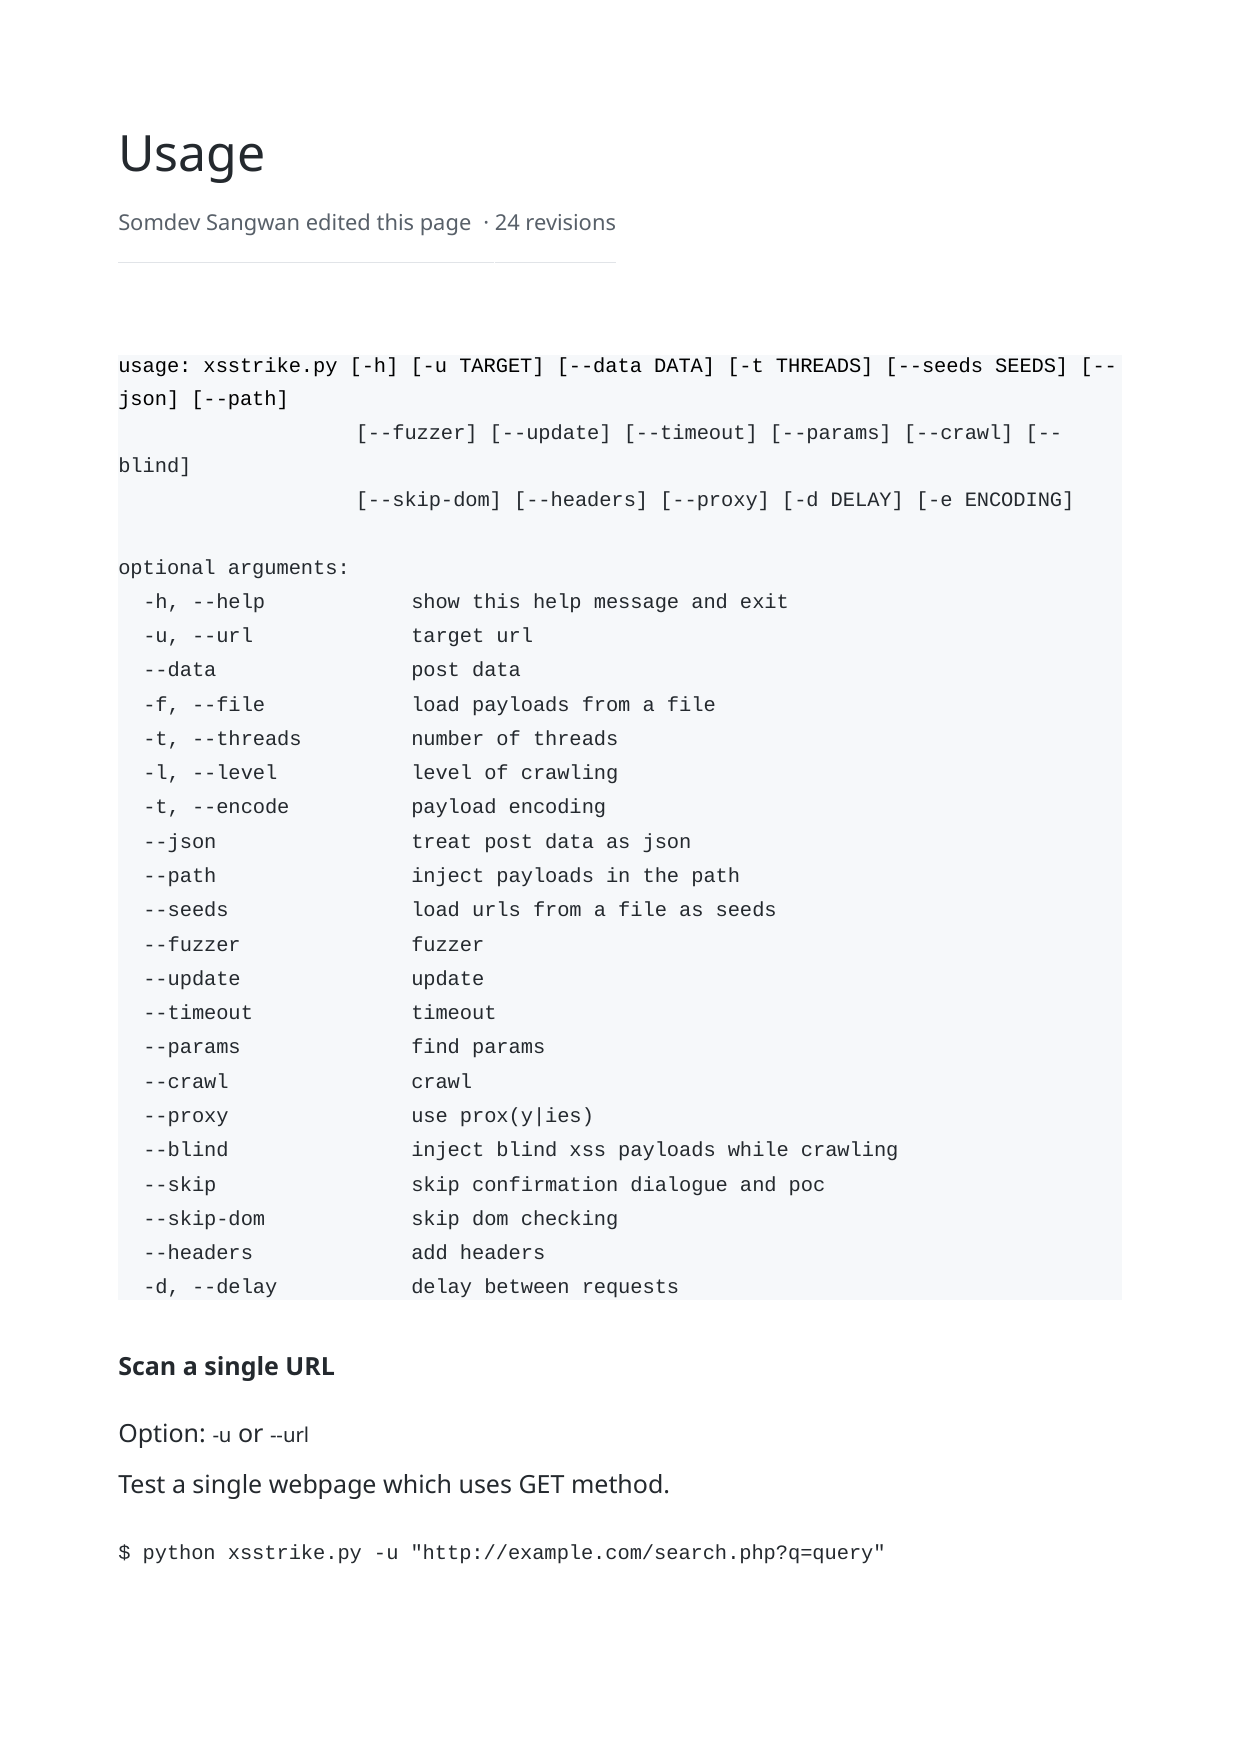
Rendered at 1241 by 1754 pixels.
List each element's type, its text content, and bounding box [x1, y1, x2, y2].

text --json treat post data as json [118, 831, 1122, 854]
text -f, --file load payloads from a file [118, 694, 1122, 717]
text -l, --level level of crawling [118, 762, 1122, 786]
text --params find params [118, 1036, 1122, 1060]
text optional arguments: [118, 558, 1122, 581]
text --seeds load urls from a file as seeds [118, 899, 1122, 923]
text Somdev Sangwan edited this page · 24 revisions [118, 207, 1122, 262]
text $ python xsstrike.py -u "http://example.com/search.php?q=query" [118, 1543, 1122, 1566]
text --proxy use prox(y|ies) [118, 1105, 1122, 1129]
text --headers add headers [118, 1242, 1122, 1266]
text --crawl crawl [118, 1071, 1122, 1094]
text -h, --help show this help message and exit [118, 591, 1122, 614]
text --skip-dom skip dom checking [118, 1208, 1122, 1231]
text --skip skip confirmation dialogue and poc [118, 1173, 1122, 1197]
text --path inject payloads in the path [118, 865, 1122, 889]
text -d, --delay delay between requests [118, 1276, 1122, 1300]
text --blind inject blind xss payloads while crawling [118, 1139, 1122, 1163]
text [--fuzzer] [--update] [--timeout] [--params] [--crawl] [--blind] [118, 422, 1122, 479]
text Test a single webpage which uses GET method. [118, 1467, 1122, 1501]
text -u, --url target url [118, 625, 1122, 649]
text -t, --encode payload encoding [118, 797, 1122, 820]
text --update update [118, 968, 1122, 992]
text --data post data [118, 659, 1122, 683]
text Option: -u or --url [118, 1416, 1122, 1450]
text usage: xsstrike.py [-h] [-u TARGET] [--data DATA] [-t THREADS] [--seeds SEEDS] [--json] [--path] [118, 355, 1122, 411]
text [--skip-dom] [--headers] [--proxy] [-d DELAY] [-e ENCODING] [118, 489, 1122, 513]
text --timeout timeout [118, 1002, 1122, 1026]
subtitle Usage [118, 118, 888, 186]
subtitle Scan a single URL [118, 1348, 1122, 1382]
text -t, --threads number of threads [118, 728, 1122, 752]
text --fuzzer fuzzer [118, 934, 1122, 957]
